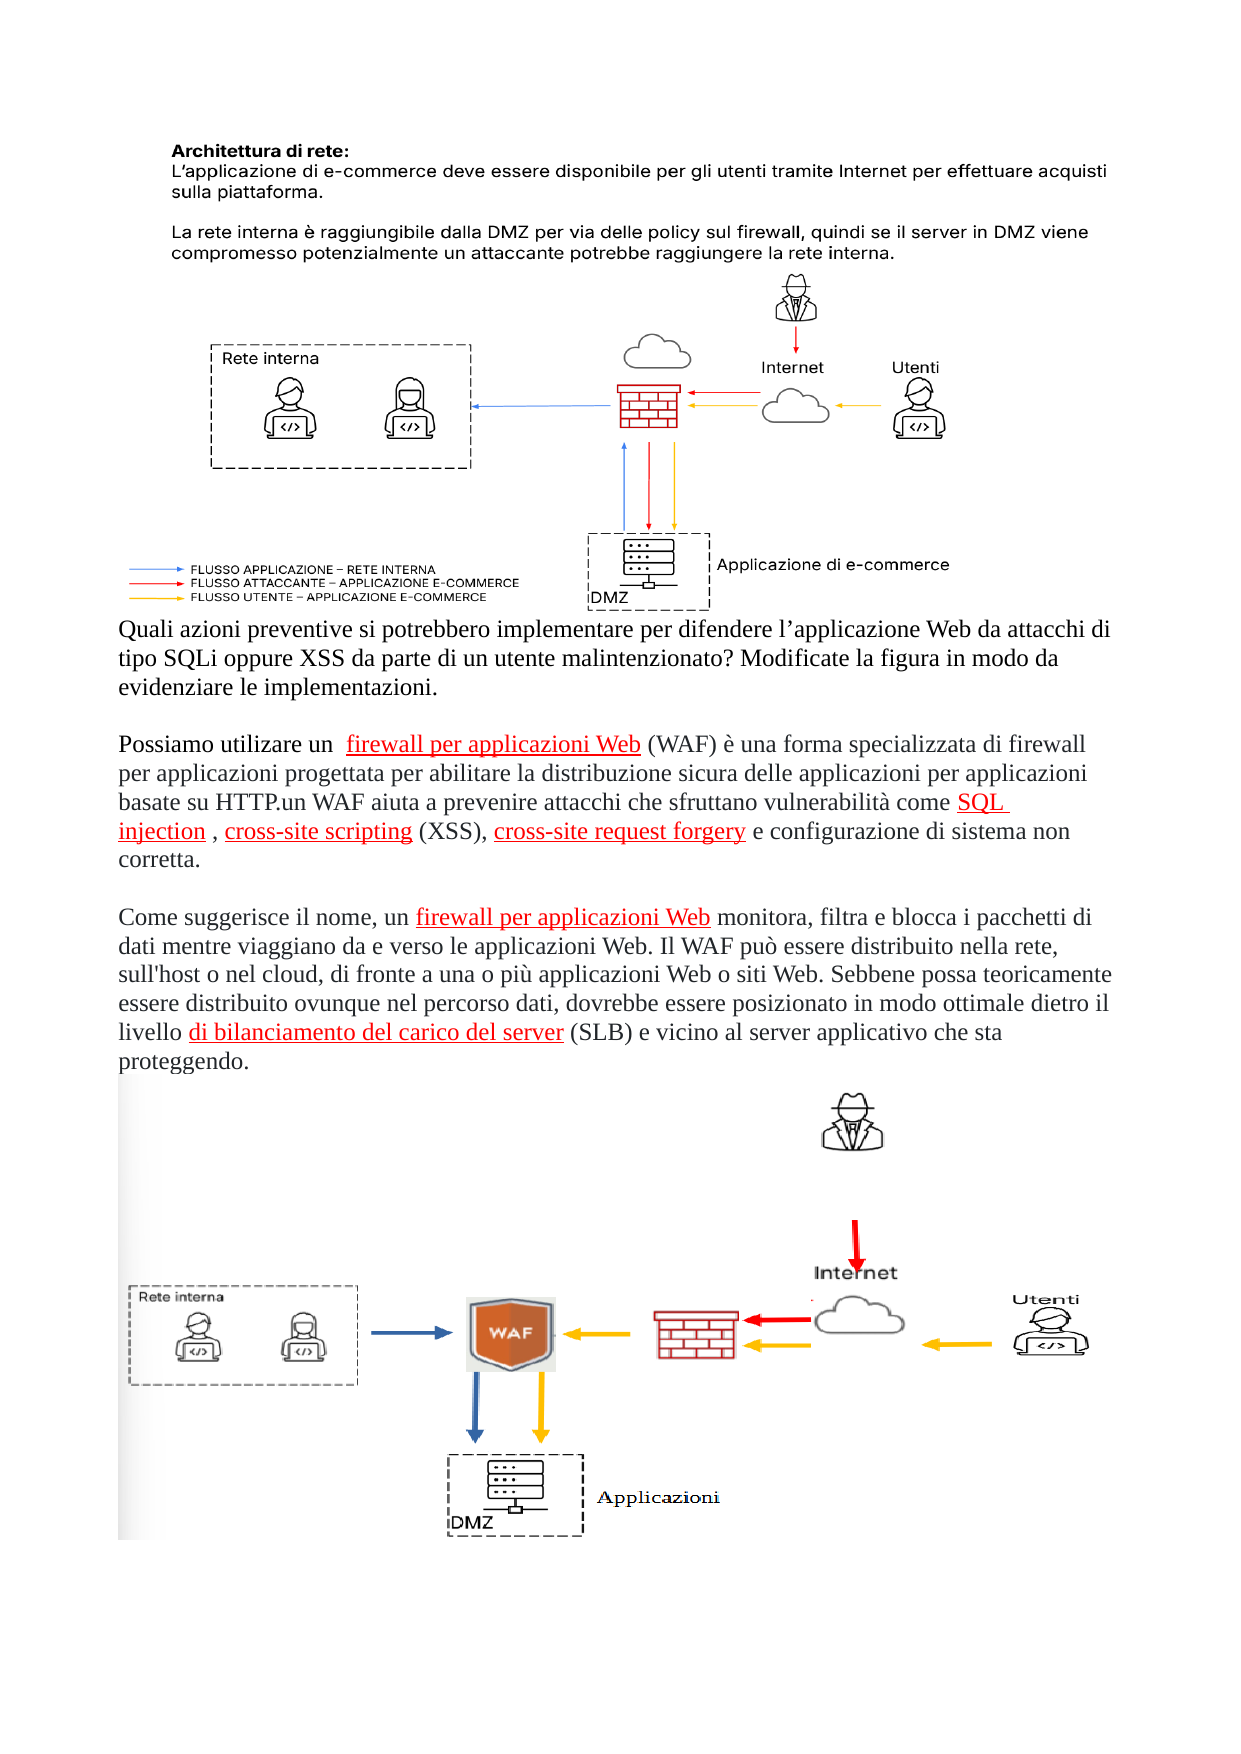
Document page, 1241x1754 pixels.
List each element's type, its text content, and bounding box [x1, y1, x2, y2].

text Come suggerisce il nome, un firewall per applicazioni Web monitora, filtra e blocca i pacchetti di dati mentre viaggiano da e verso le applicazioni Web. Il WAF può essere distribuito nella rete, sull'host o nel cloud, di fronte a una o più applicazioni Web o siti Web. Sebbene possa teoricamente essere distribuito ovunque nel percorso dati, dovrebbe essere posizionato in modo ottimale dietro il livello di bilanciamento del carico del server (SLB) e vicino al server applicativo che sta proteggendo. [118, 902, 1122, 1074]
text Quali azioni preventive si potrebbero implementare per difendere lʼapplicazione Web da attacchi di tipo SQLi oppure XSS da parte di un utente malintenzionato? Modificate la figura in modo da evidenziare le implementazioni. [118, 615, 1122, 701]
picture [118, 131, 1123, 615]
picture [118, 1074, 1123, 1540]
text Possiamo utilizare un firewall per applicazioni Web (WAF) è una forma specializzata di firewall per applicazioni progettata per abilitare la distribuzione sicura delle applicazioni per applicazioni basate su HTTP.un WAF aiuta a prevenire attacchi che sfruttano vulnerabilità come SQL injection , cross-site scripting (XSS), cross-site request forgery e configurazione di sistema non corretta. [118, 729, 1122, 873]
text [118, 118, 1122, 131]
